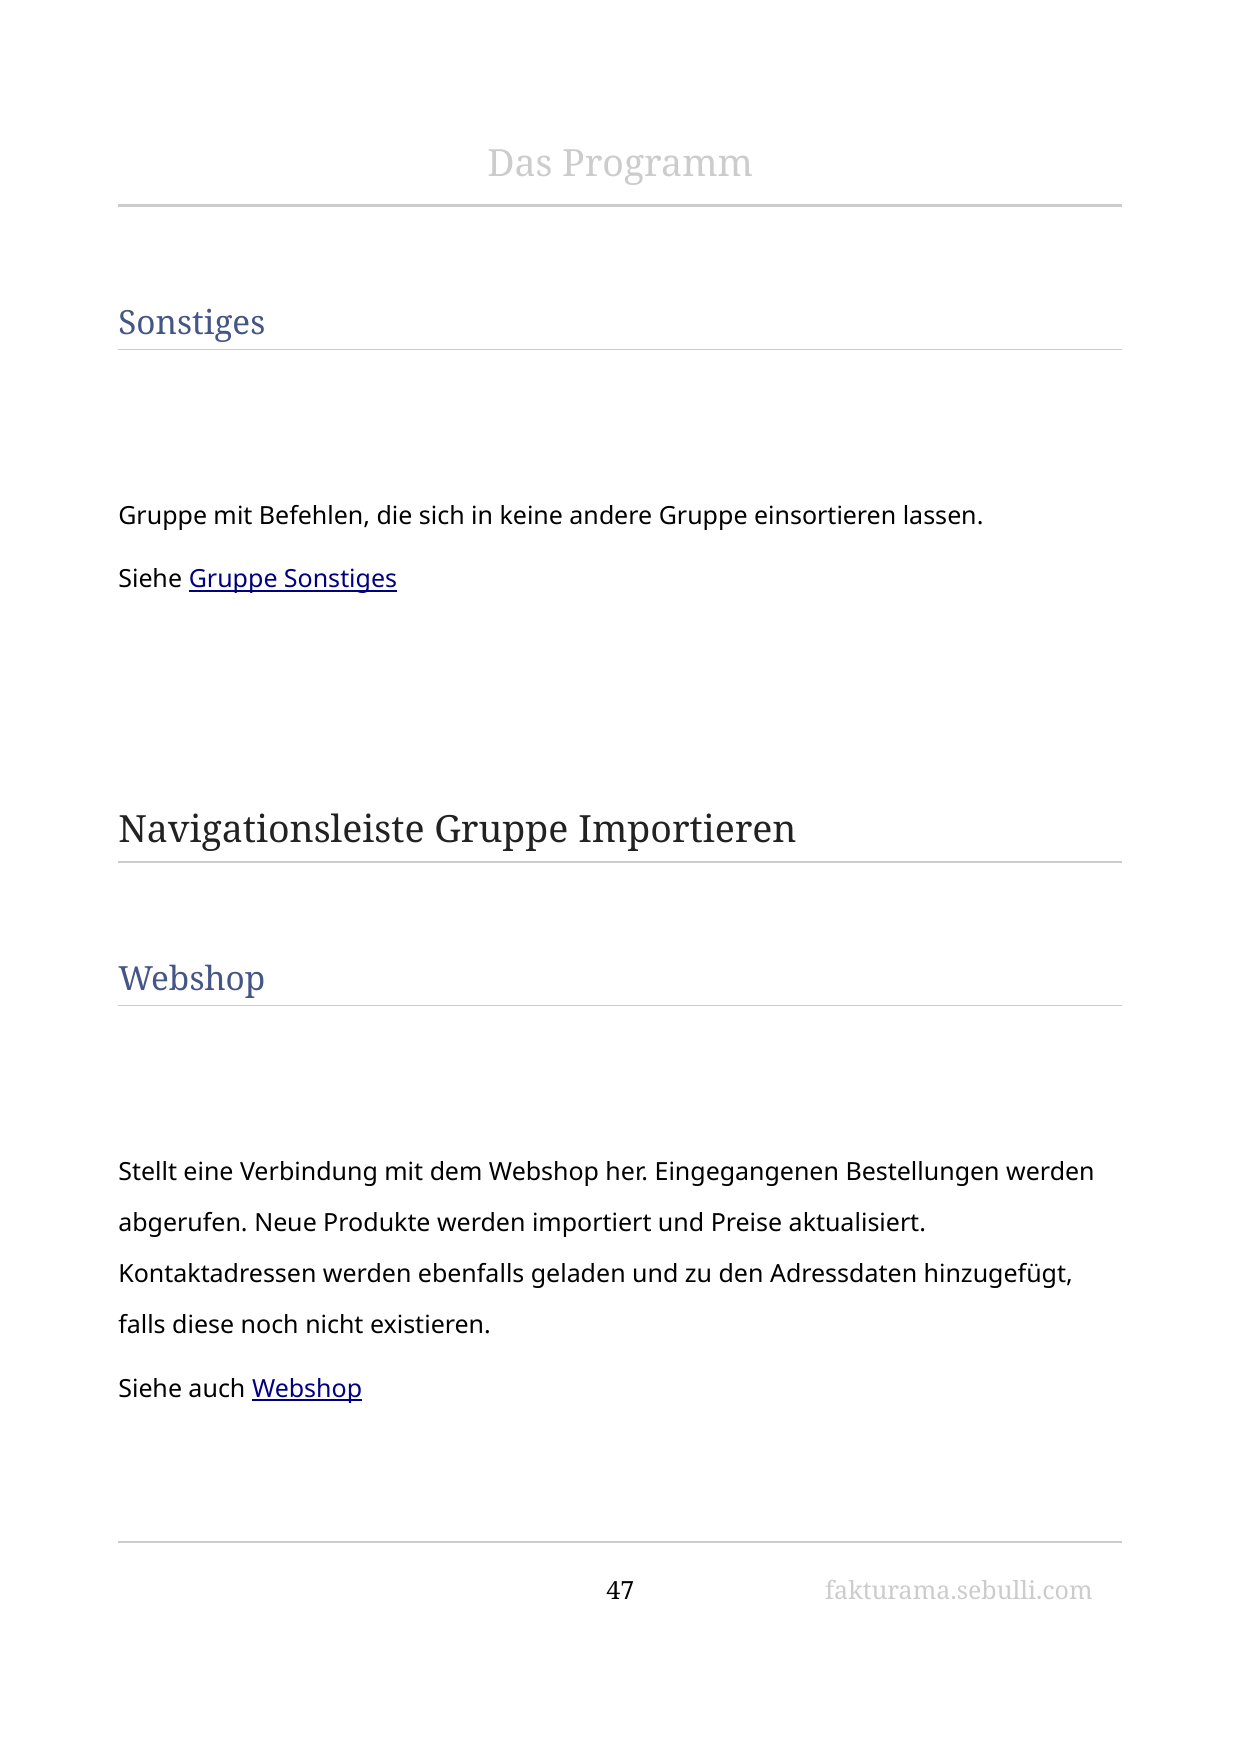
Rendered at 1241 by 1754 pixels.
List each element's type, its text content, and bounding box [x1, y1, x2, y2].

text Siehe auch Webshop [118, 1370, 1122, 1404]
subtitle Navigationsleiste Gruppe Importieren [118, 802, 1122, 861]
subtitle Sonstiges [118, 299, 1122, 349]
subtitle Webshop [118, 955, 1122, 1005]
text Gruppe mit Befehlen, die sich in keine andere Gruppe einsortieren lassen. [118, 498, 1122, 532]
text Stellt eine Verbindung mit dem Webshop her. Eingegangenen Bestellungen werden abgerufen. Neue Produkte werden importiert und Preise aktualisiert. Kontaktadressen werden ebenfalls geladen und zu den Adressdaten hinzugefügt, falls diese noch nicht existieren. [118, 1154, 1122, 1341]
text Siehe Gruppe Sonstiges [118, 561, 1122, 595]
